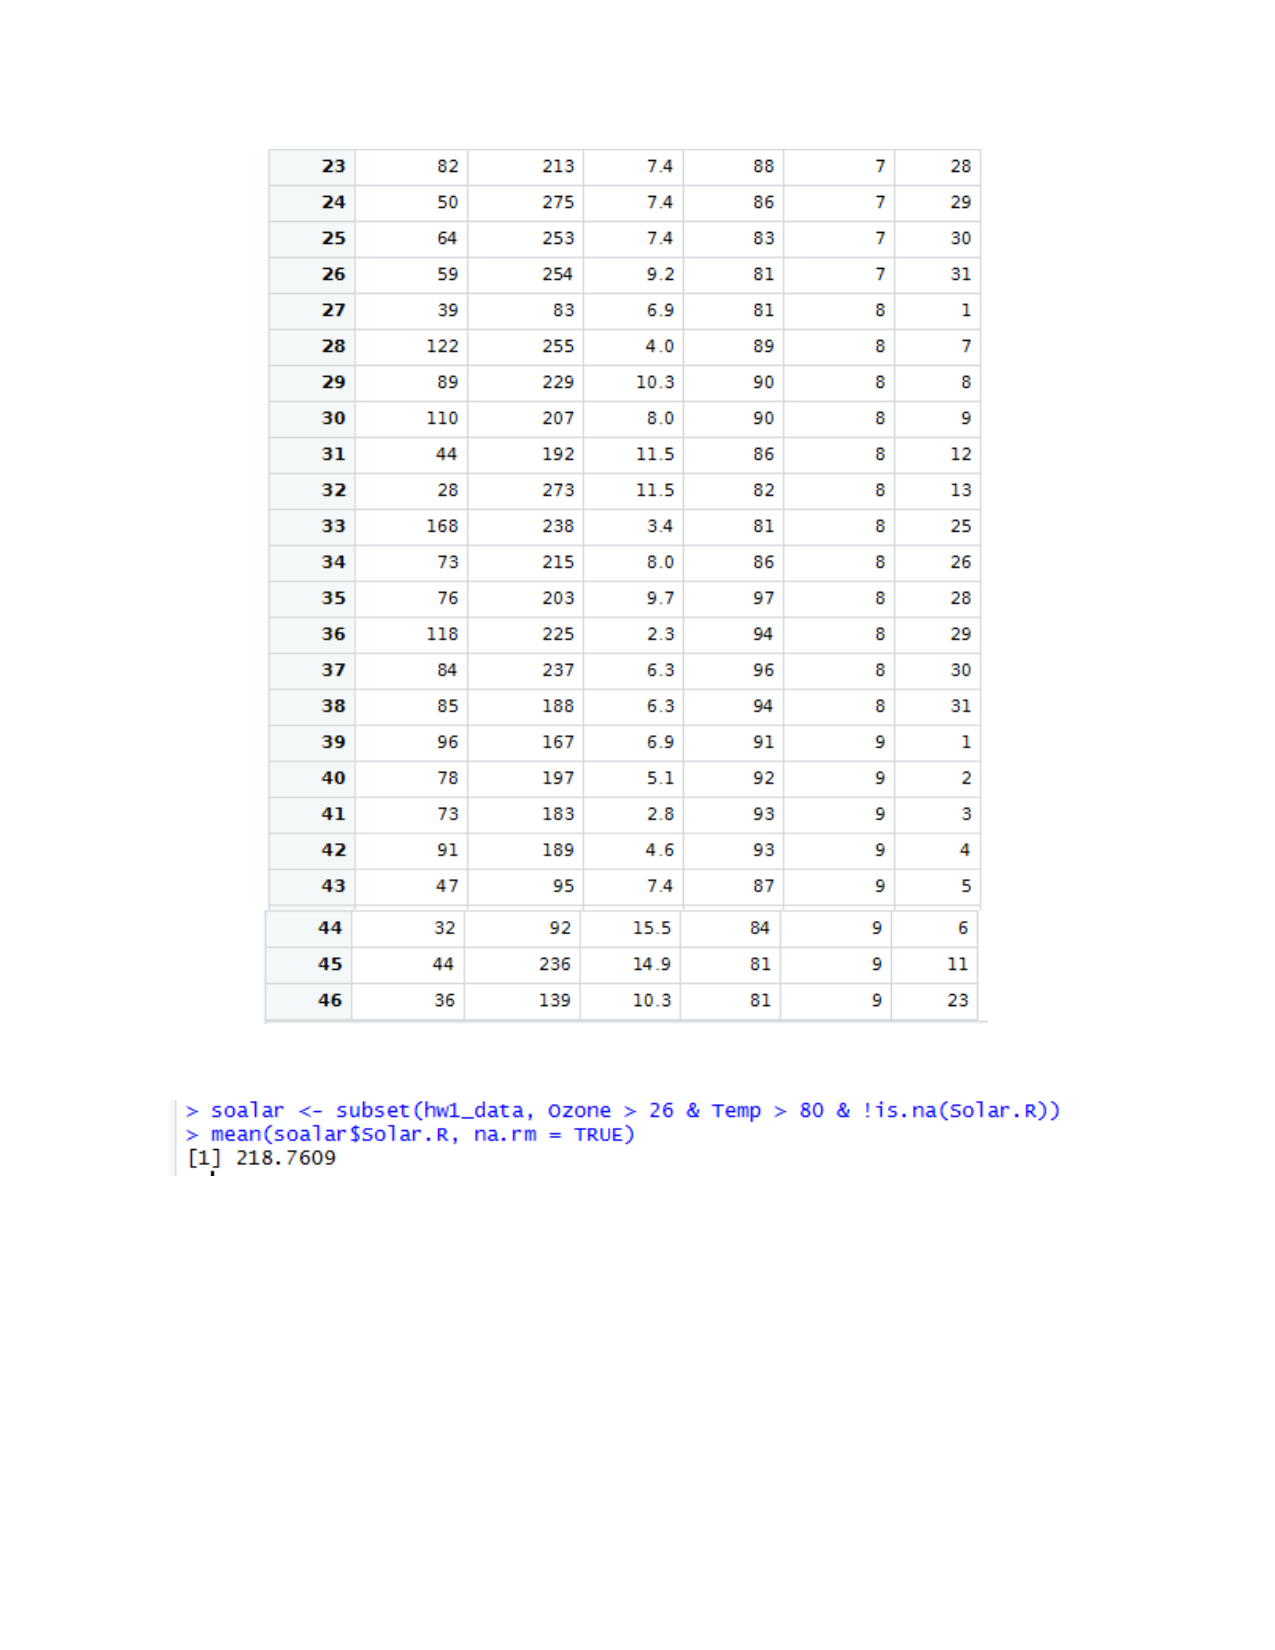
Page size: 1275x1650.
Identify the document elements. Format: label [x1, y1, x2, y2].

picture [262, 149, 988, 1024]
picture [169, 1100, 1106, 1176]
